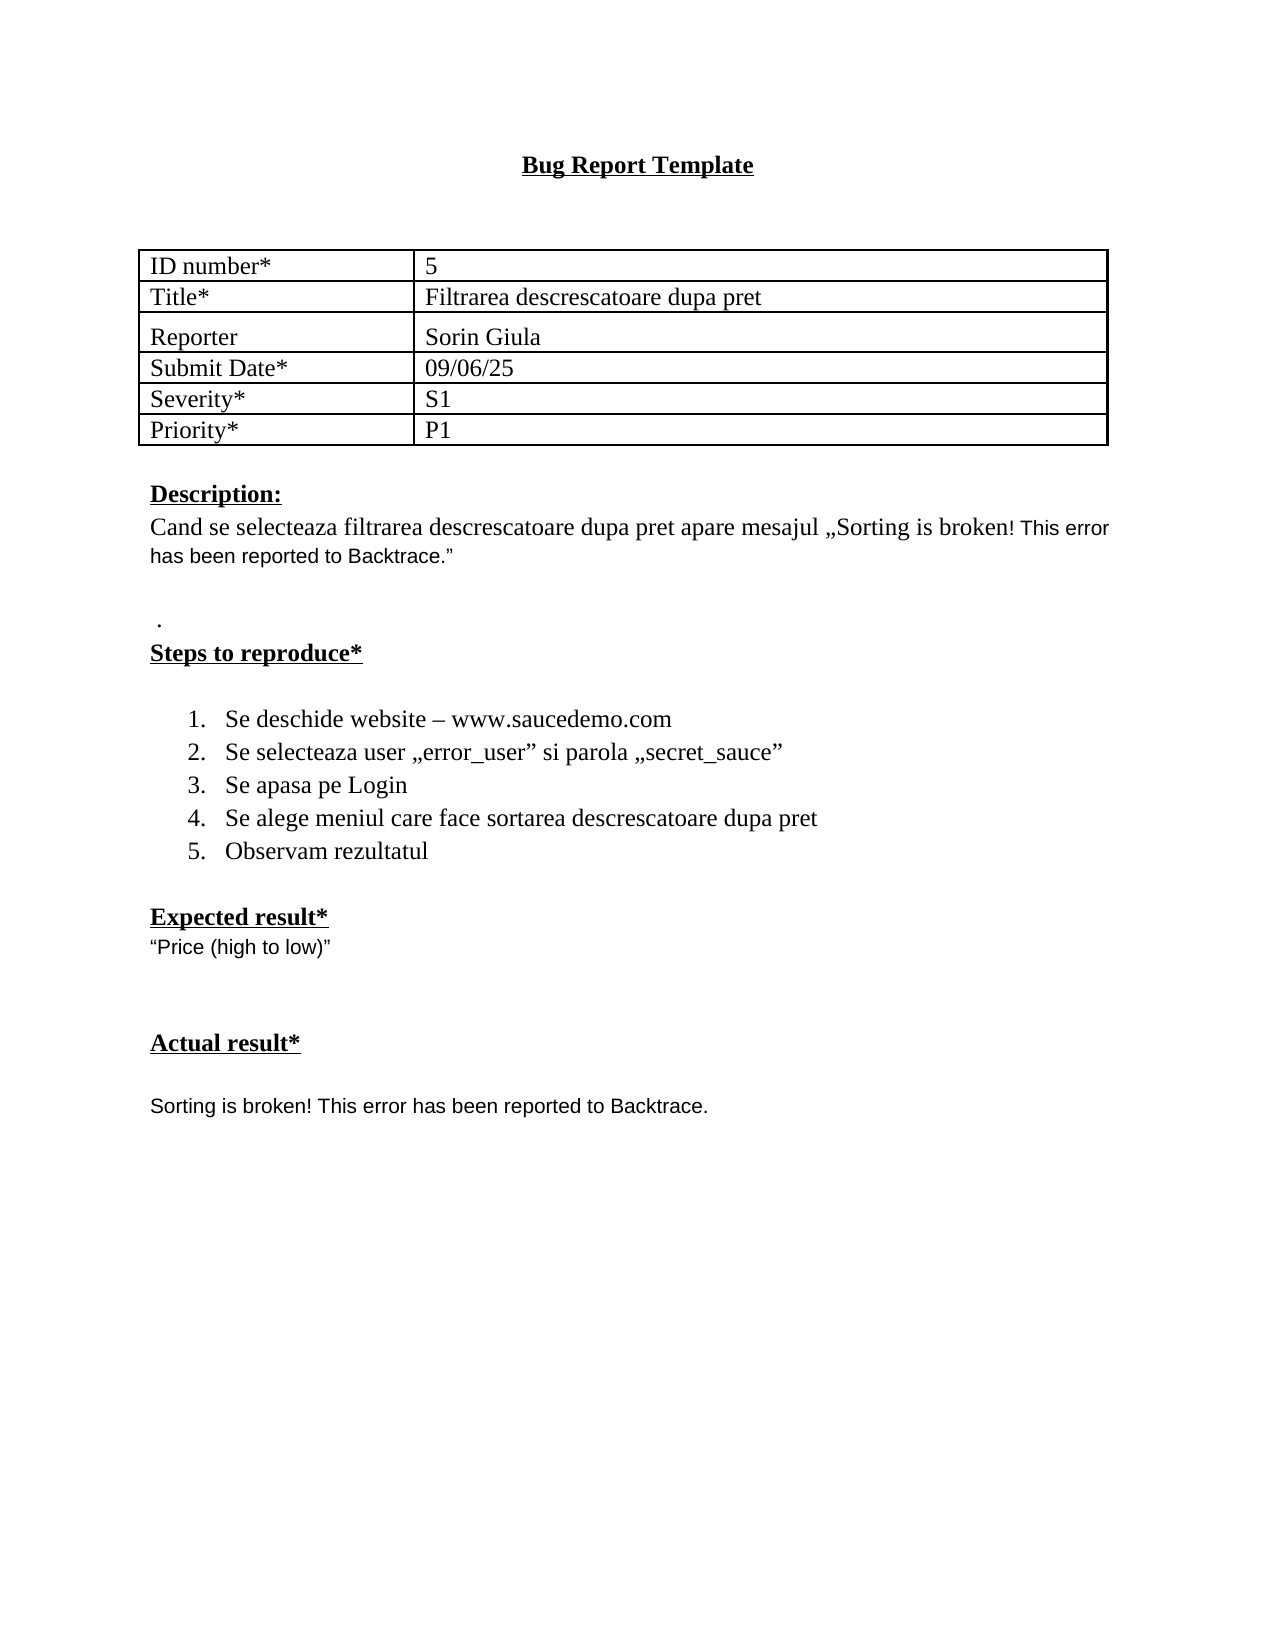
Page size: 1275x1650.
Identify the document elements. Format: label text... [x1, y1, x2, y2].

table_header 5 [415, 251, 1106, 280]
table_cell Title* [140, 282, 413, 311]
text Bug Report Template [150, 150, 1125, 179]
text . [150, 604, 1125, 633]
text Actual result* [150, 1028, 1125, 1057]
list Se selecteaza user „error_user” si parola „secret_sauce” [187, 737, 1125, 765]
table_cell 09/06/25 [415, 353, 1106, 382]
table_cell Sorin Giula [415, 313, 1106, 351]
table_cell Severity* [140, 384, 413, 413]
table_cell Priority* [140, 415, 413, 444]
list Se deschide website – www.saucedemo.com [187, 704, 1125, 732]
table_cell Submit Date* [140, 353, 413, 382]
text Steps to reproduce* [150, 638, 1125, 666]
table_cell P1 [415, 415, 1106, 444]
list Se apasa pe Login [187, 770, 1125, 798]
text Cand se selecteaza filtrarea descrescatoare dupa pret apare mesajul „Sorting is broken! This error has been reported to Backtrace.” [150, 512, 1125, 568]
table_cell S1 [415, 384, 1106, 413]
table_cell Reporter [140, 313, 413, 351]
list Se alege meniul care face sortarea descrescatoare dupa pret [187, 803, 1125, 831]
table_header ID number* [140, 251, 413, 280]
table_cell Filtrarea descrescatoare dupa pret [415, 282, 1106, 311]
list Observam rezultatul [187, 836, 1125, 864]
text Sorting is broken! This error has been reported to Backtrace. [150, 1094, 1125, 1118]
text Expected result* [150, 902, 1125, 931]
text “Price (high to low)” [150, 935, 1125, 959]
text Description: [150, 479, 1125, 507]
